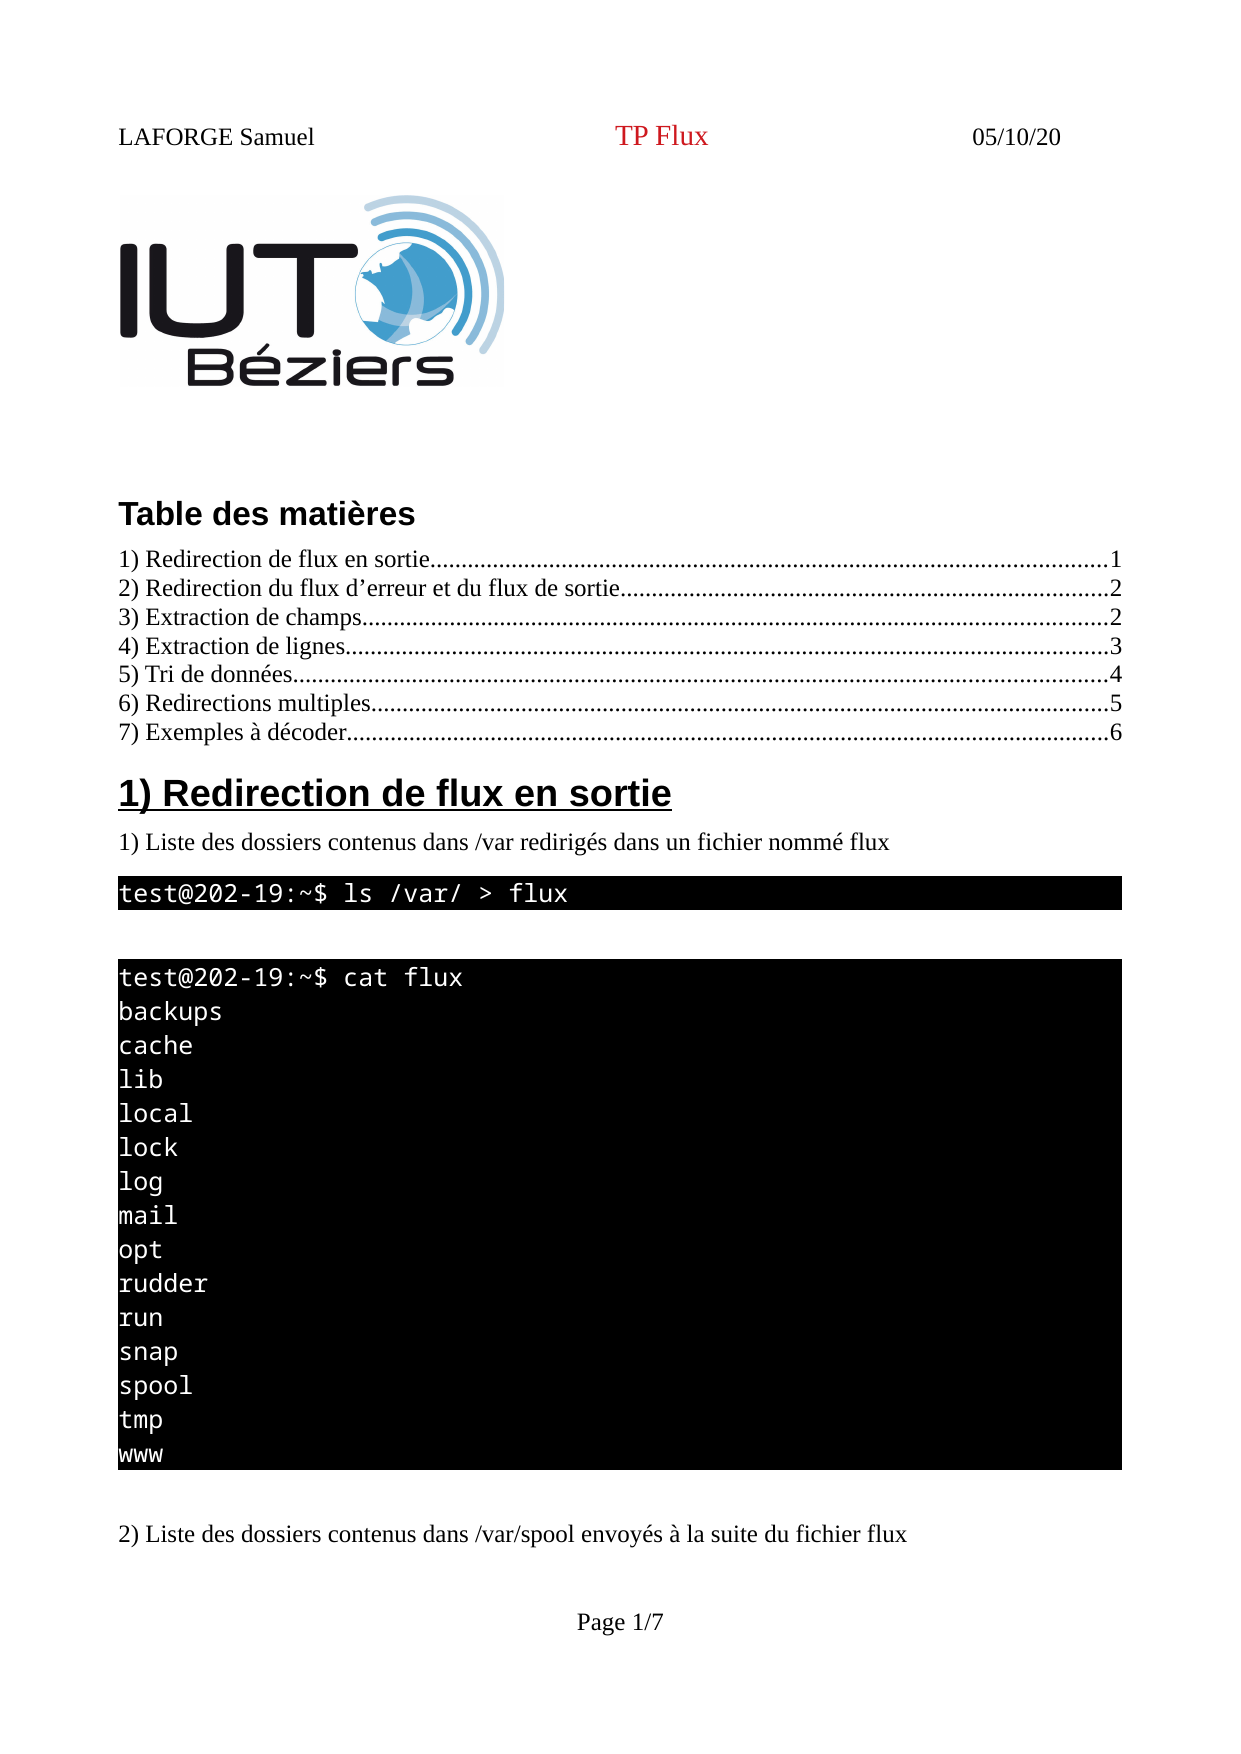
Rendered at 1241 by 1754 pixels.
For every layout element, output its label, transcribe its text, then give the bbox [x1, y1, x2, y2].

text cache [118, 1027, 1122, 1061]
text 5) Tri de données 4 [118, 659, 1122, 688]
text 1) Liste des dossiers contenus dans /var redirigés dans un fichier nommé flux [118, 827, 1122, 856]
text tmp [118, 1402, 1122, 1436]
text local [118, 1095, 1122, 1129]
text test@202-19:~$ ls /var/ > flux [118, 876, 1122, 910]
text test@202-19:~$ cat flux [118, 959, 1122, 993]
text opt [118, 1232, 1122, 1266]
text backups [118, 993, 1122, 1027]
text 2) Liste des dossiers contenus dans /var/spool envoyés à la suite du fichier flux [118, 1519, 1122, 1548]
subtitle 1) Redirection de flux en sortie [118, 771, 1122, 814]
text 2) Redirection du flux d’erreur et du flux de sortie 2 [118, 573, 1122, 602]
text log [118, 1163, 1122, 1198]
text rudder [118, 1266, 1122, 1300]
text 6) Redirections multiples 5 [118, 688, 1122, 717]
text 7) Exemples à décoder 6 [118, 717, 1122, 746]
text www [118, 1436, 1122, 1470]
text spool [118, 1368, 1122, 1402]
text 4) Extraction de lignes 3 [118, 631, 1122, 659]
text lock [118, 1129, 1122, 1163]
subtitle Table des matières [118, 494, 1122, 532]
text 1) Redirection de flux en sortie 1 [118, 544, 1122, 573]
text run [118, 1300, 1122, 1334]
text 3) Extraction de champs 2 [118, 602, 1122, 631]
picture [120, 195, 505, 387]
text snap [118, 1334, 1122, 1368]
text lib [118, 1061, 1122, 1095]
text mail [118, 1198, 1122, 1232]
